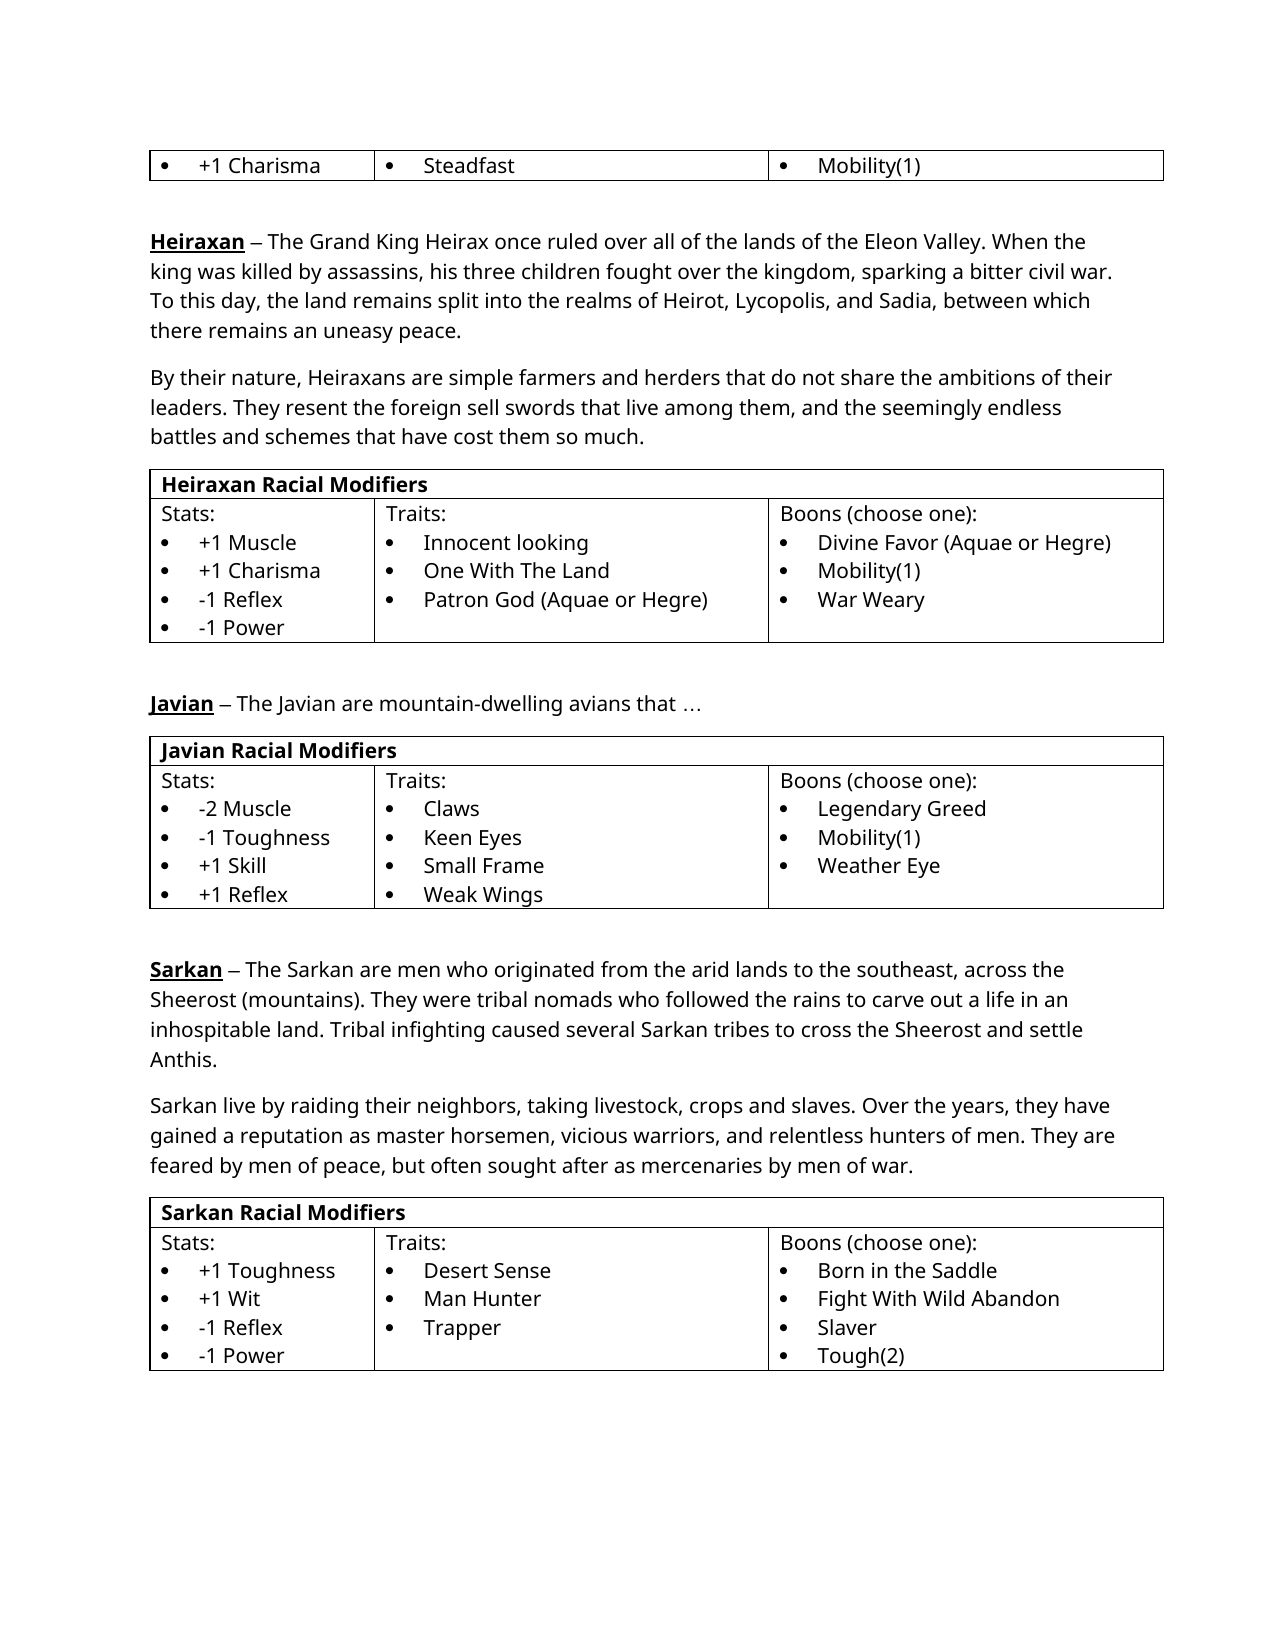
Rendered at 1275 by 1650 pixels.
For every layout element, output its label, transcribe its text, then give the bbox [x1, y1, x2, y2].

table_cell Stats: +1 Muscle +1 Charisma -1 Reflex -1 Power [151, 499, 374, 642]
table_cell Traits: Fallen Forbidden Knowledge Immortal Shunned Steadfast [375, 151, 768, 179]
table_cell Boons (choose one): Divine Favor (Aquae or Hegre) Mobility(1) War Weary [769, 499, 1163, 642]
table_cell Boons (choose one): Legendary Greed Mobility(1) Weather Eye [769, 766, 1163, 908]
table_cell Boons (choose one): Born in the Saddle Fight With Wild Abandon Slaver Tough(2) [769, 1228, 1163, 1370]
table_cell Traits: Claws Keen Eyes Small Frame Weak Wings [375, 766, 768, 908]
table_cell Stats: +1 Toughness +1 Wit -1 Reflex -1 Power [151, 1228, 374, 1370]
table_header Javian Racial Modifiers [151, 737, 1163, 765]
text By their nature, Heiraxans are simple farmers and herders that do not share the ambitions of their leaders. They resent the foreign sell swords that live among them, and the seemingly endless battles and schemes that have cost them so much. [150, 363, 1125, 451]
table_cell Traits: Desert Sense Man Hunter Trapper [375, 1228, 768, 1370]
table_header Heiraxan Racial Modifiers [151, 470, 1163, 498]
table_cell Stats: -2 Muscle -1 Toughness +1 Skill +1 Reflex [151, 766, 374, 908]
table_header Sarkan Racial Modifiers [151, 1198, 1163, 1227]
table_cell Traits: Innocent looking One With The Land Patron God (Aquae or Hegre) [375, 499, 768, 642]
table_cell Boons (choose one): Amateur Chanter Animal Companion Creation Lore Heirloom Item Mobility(1) [769, 151, 1163, 179]
text Sarkan – The Sarkan are men who originated from the arid lands to the southeast, across the Sheerost (mountains). They were tribal nomads who followed the rains to carve out a life in an inhospitable land. Tribal infighting caused several Sarkan tribes to cross the Sheerost and settle Anthis. [150, 955, 1125, 1073]
text Heiraxan – The Grand King Heirax once ruled over all of the lands of the Eleon Valley. When the king was killed by assassins, his three children fought over the kingdom, sparking a bitter civil war. To this day, the land remains split into the realms of Heirot, Lycopolis, and Sadia, between which there remains an uneasy peace. [150, 227, 1125, 345]
table_cell Stats: +1 Skill +1 Reflex +1 Wit +1 Power +1 Charisma [151, 151, 374, 179]
text Javian – The Javian are mountain-dwelling avians that … [150, 689, 1125, 717]
text Sarkan live by raiding their neighbors, taking livestock, crops and slaves. Over the years, they have gained a reputation as master horsemen, vicious warriors, and relentless hunters of men. They are feared by men of peace, but often sought after as mercenaries by men of war. [150, 1091, 1125, 1179]
